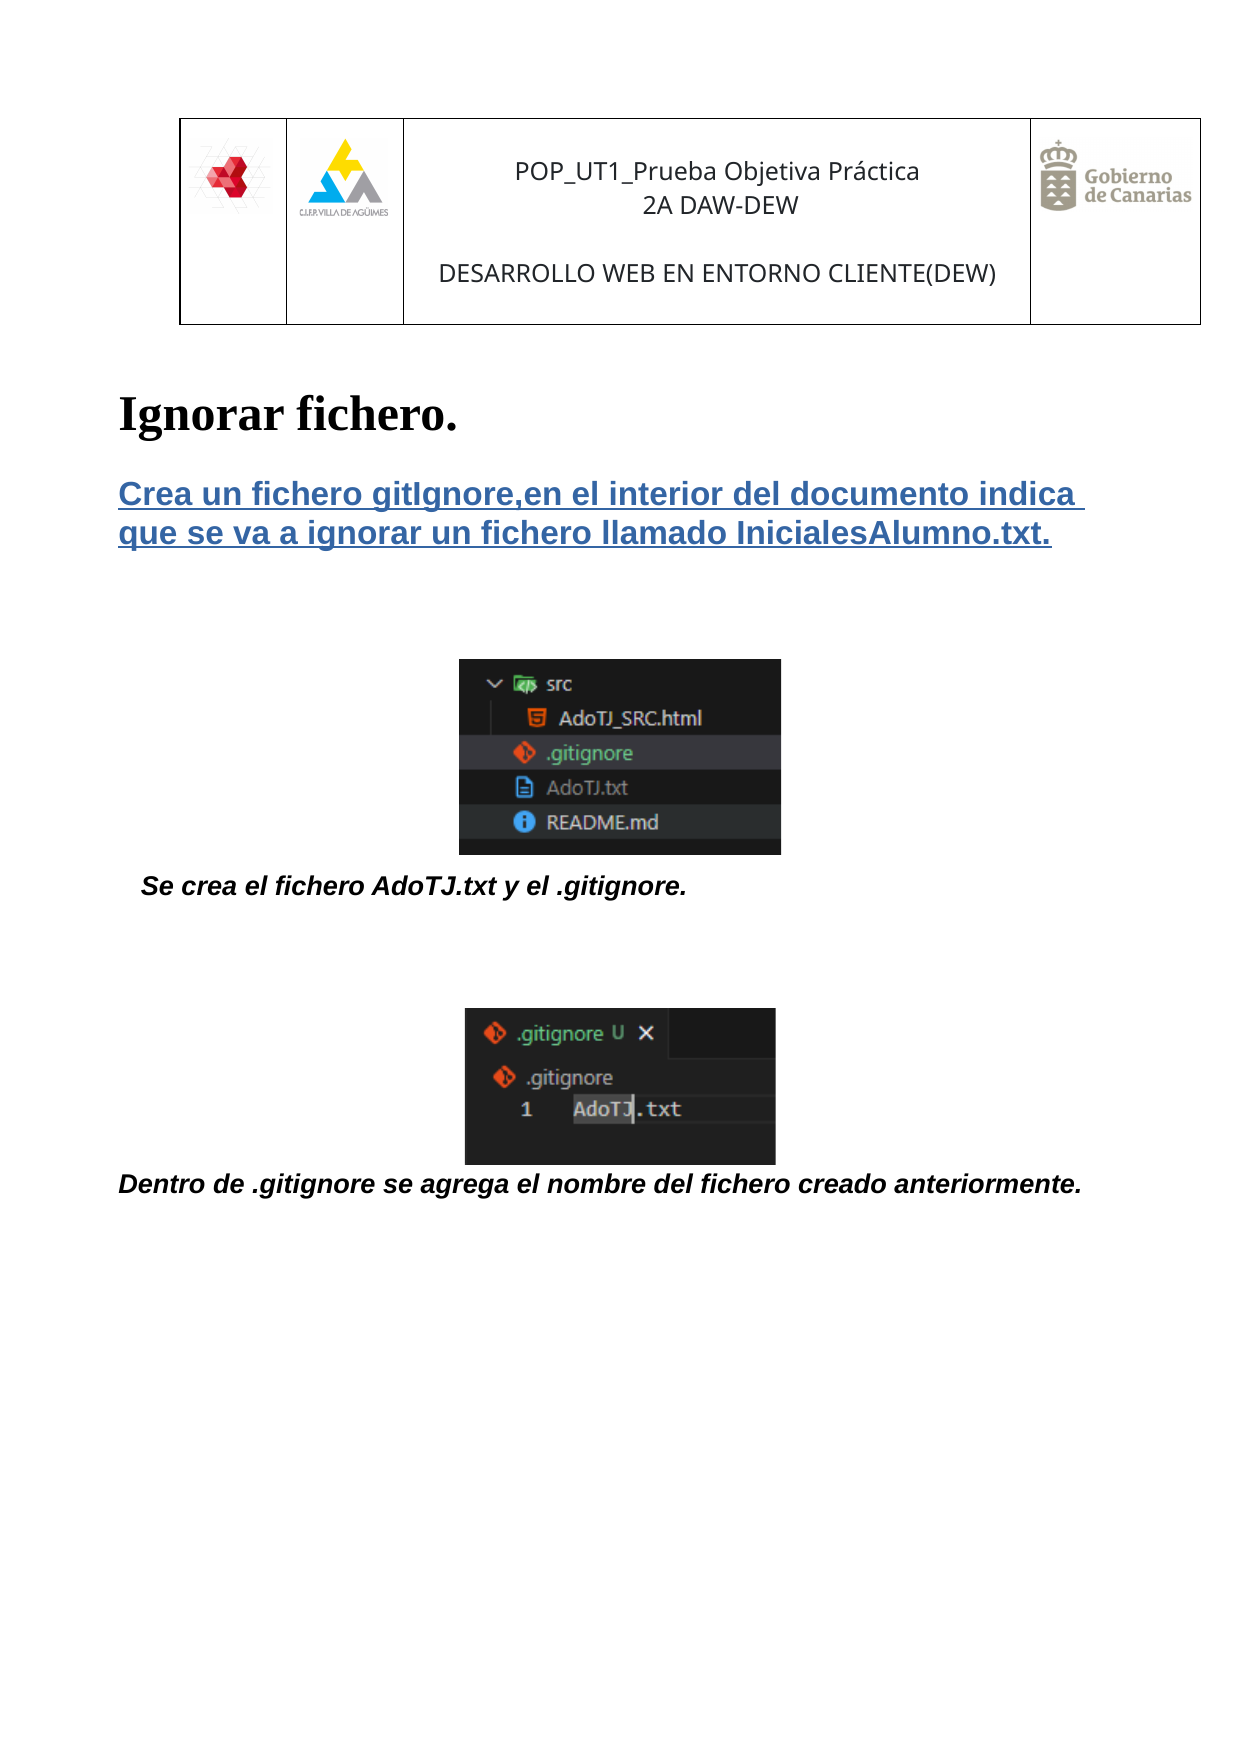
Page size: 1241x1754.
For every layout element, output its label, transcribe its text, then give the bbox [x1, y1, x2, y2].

subtitle Se crea el fichero AdoTJ.txt y el .gitignore. [118, 870, 1122, 901]
subtitle Ignorar fichero. [118, 384, 1122, 441]
picture [299, 138, 389, 217]
subtitle Dentro de .gitignore se agrega el nombre del fichero creado anteriormente. [118, 1168, 1122, 1199]
picture [464, 1008, 776, 1165]
picture [1037, 137, 1193, 212]
subtitle Crea un fichero gitIgnore,en el interior del documento indica que se va a ignorar un fichero llamado InicialesAlumno.txt. [118, 474, 1122, 551]
picture [187, 138, 273, 214]
picture [459, 659, 782, 855]
